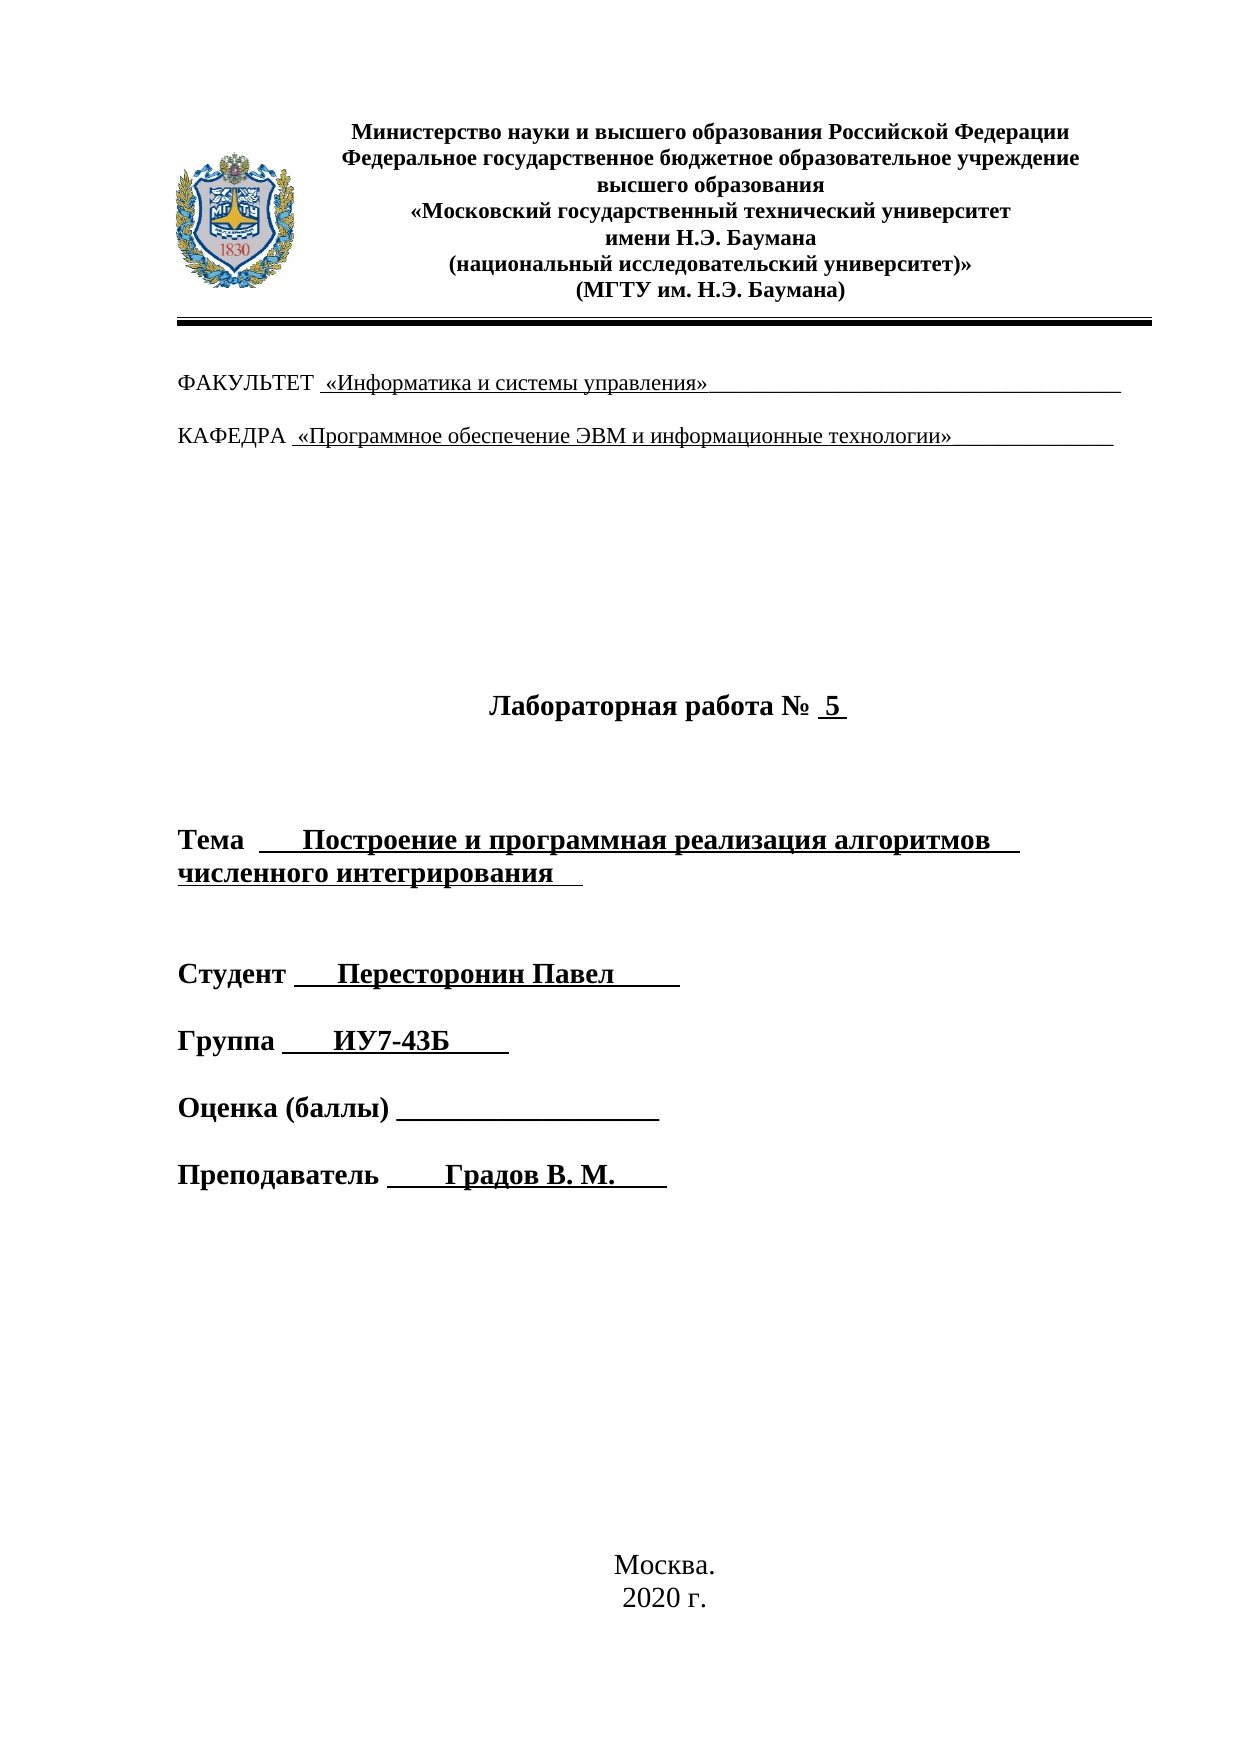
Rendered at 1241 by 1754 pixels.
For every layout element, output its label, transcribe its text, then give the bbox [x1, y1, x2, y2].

text ФАКУЛЬТЕТ «Информатика и системы управления»____________________________________ [177, 369, 1152, 396]
text 2020 г. [177, 1580, 1152, 1614]
table_header Тема Построение и программная реализация алгоритмов численного интегрирования Студент Пересторонин Павел Группа ИУ7-43Б Оценка (баллы) __________________ Преподаватель Градов В. М. [166, 789, 1122, 1254]
table_header Министерство науки и высшего образования Российской Федерации Федеральное государственное бюджетное образовательное учреждение высшего образования «Московский государственный технический университет имени Н.Э. Баумана (национальный исследовательский университет)» (МГТУ им. Н.Э. Баумана) [310, 118, 1111, 303]
text КАФЕДРА «Программное обеспечение ЭВМ и информационные технологии»______________ [177, 422, 1152, 448]
table_header [1122, 789, 1163, 1254]
table_header [166, 118, 310, 303]
picture [184, 152, 296, 289]
text Лабораторная работа № 5 [177, 688, 1152, 721]
text Москва. [177, 1547, 1152, 1580]
